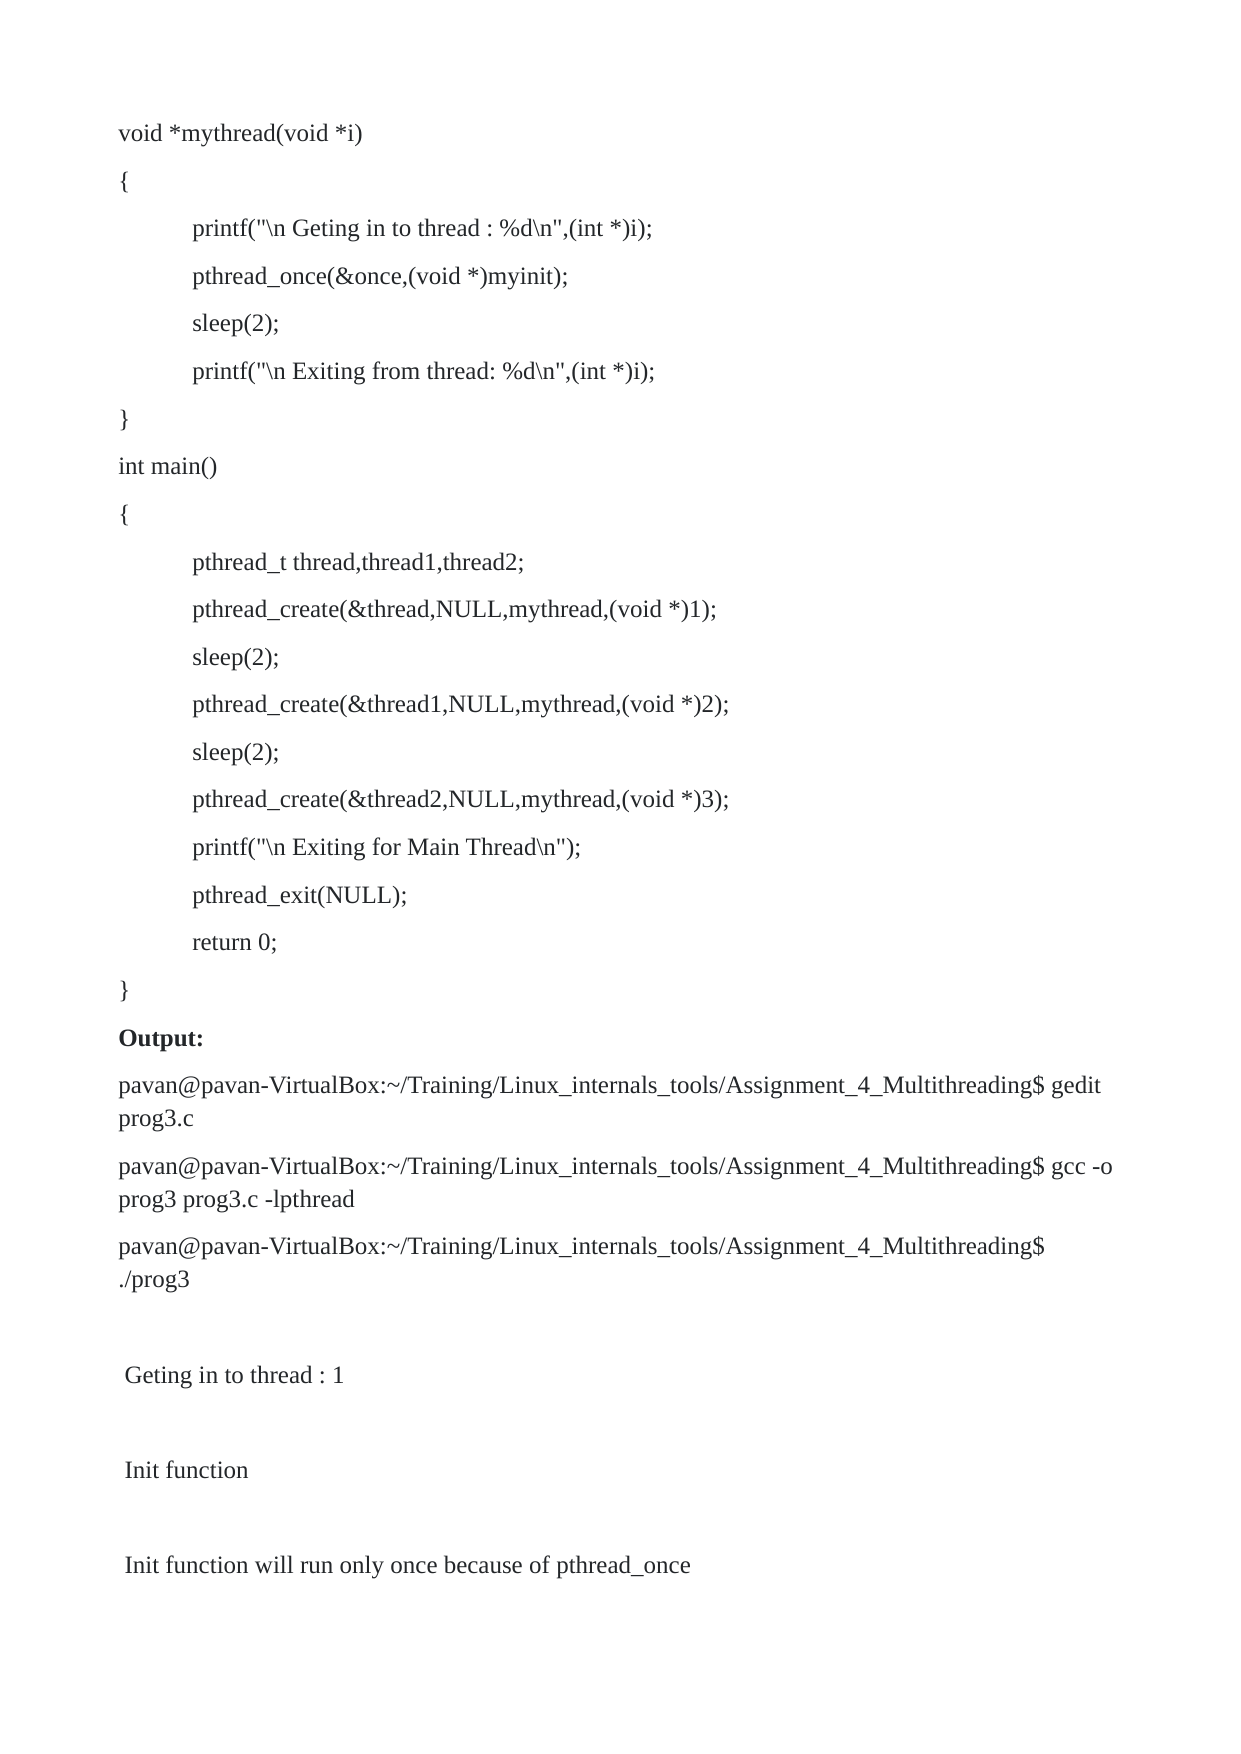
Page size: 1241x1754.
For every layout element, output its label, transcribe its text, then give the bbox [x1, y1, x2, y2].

text int main() [118, 451, 1122, 480]
text pthread_exit(NULL); [118, 880, 1122, 908]
text pthread_create(&thread1,NULL,mythread,(void *)2); [118, 689, 1122, 718]
text { [118, 166, 1122, 194]
text void *mythread(void *i) [118, 118, 1122, 147]
text pthread_create(&thread,NULL,mythread,(void *)1); [118, 594, 1122, 623]
text sleep(2); [118, 308, 1122, 337]
text pthread_once(&once,(void *)myinit); [118, 261, 1122, 290]
text Init function [118, 1455, 1122, 1484]
text printf("\n Geting in to thread : %d\n",(int *)i); [118, 213, 1122, 242]
text printf("\n Exiting for Main Thread\n"); [118, 832, 1122, 861]
text printf("\n Exiting from thread: %d\n",(int *)i); [118, 356, 1122, 385]
text Output: [118, 1023, 1122, 1051]
text Init function will run only once because of pthread_once [118, 1550, 1122, 1579]
text pthread_create(&thread2,NULL,mythread,(void *)3); [118, 784, 1122, 813]
text pthread_t thread,thread1,thread2; [118, 547, 1122, 575]
text { [118, 499, 1122, 528]
text return 0; [118, 927, 1122, 956]
text pavan@pavan-VirtualBox:~/Training/Linux_internals_tools/Assignment_4_Multithreading$ gcc -o prog3 prog3.c -lpthread [118, 1151, 1122, 1213]
text } [118, 975, 1122, 1004]
text pavan@pavan-VirtualBox:~/Training/Linux_internals_tools/Assignment_4_Multithreading$ gedit prog3.c [118, 1070, 1122, 1132]
text } [118, 404, 1122, 432]
text pavan@pavan-VirtualBox:~/Training/Linux_internals_tools/Assignment_4_Multithreading$ ./prog3 [118, 1231, 1122, 1293]
text sleep(2); [118, 642, 1122, 671]
text Geting in to thread : 1 [118, 1360, 1122, 1388]
text sleep(2); [118, 737, 1122, 766]
